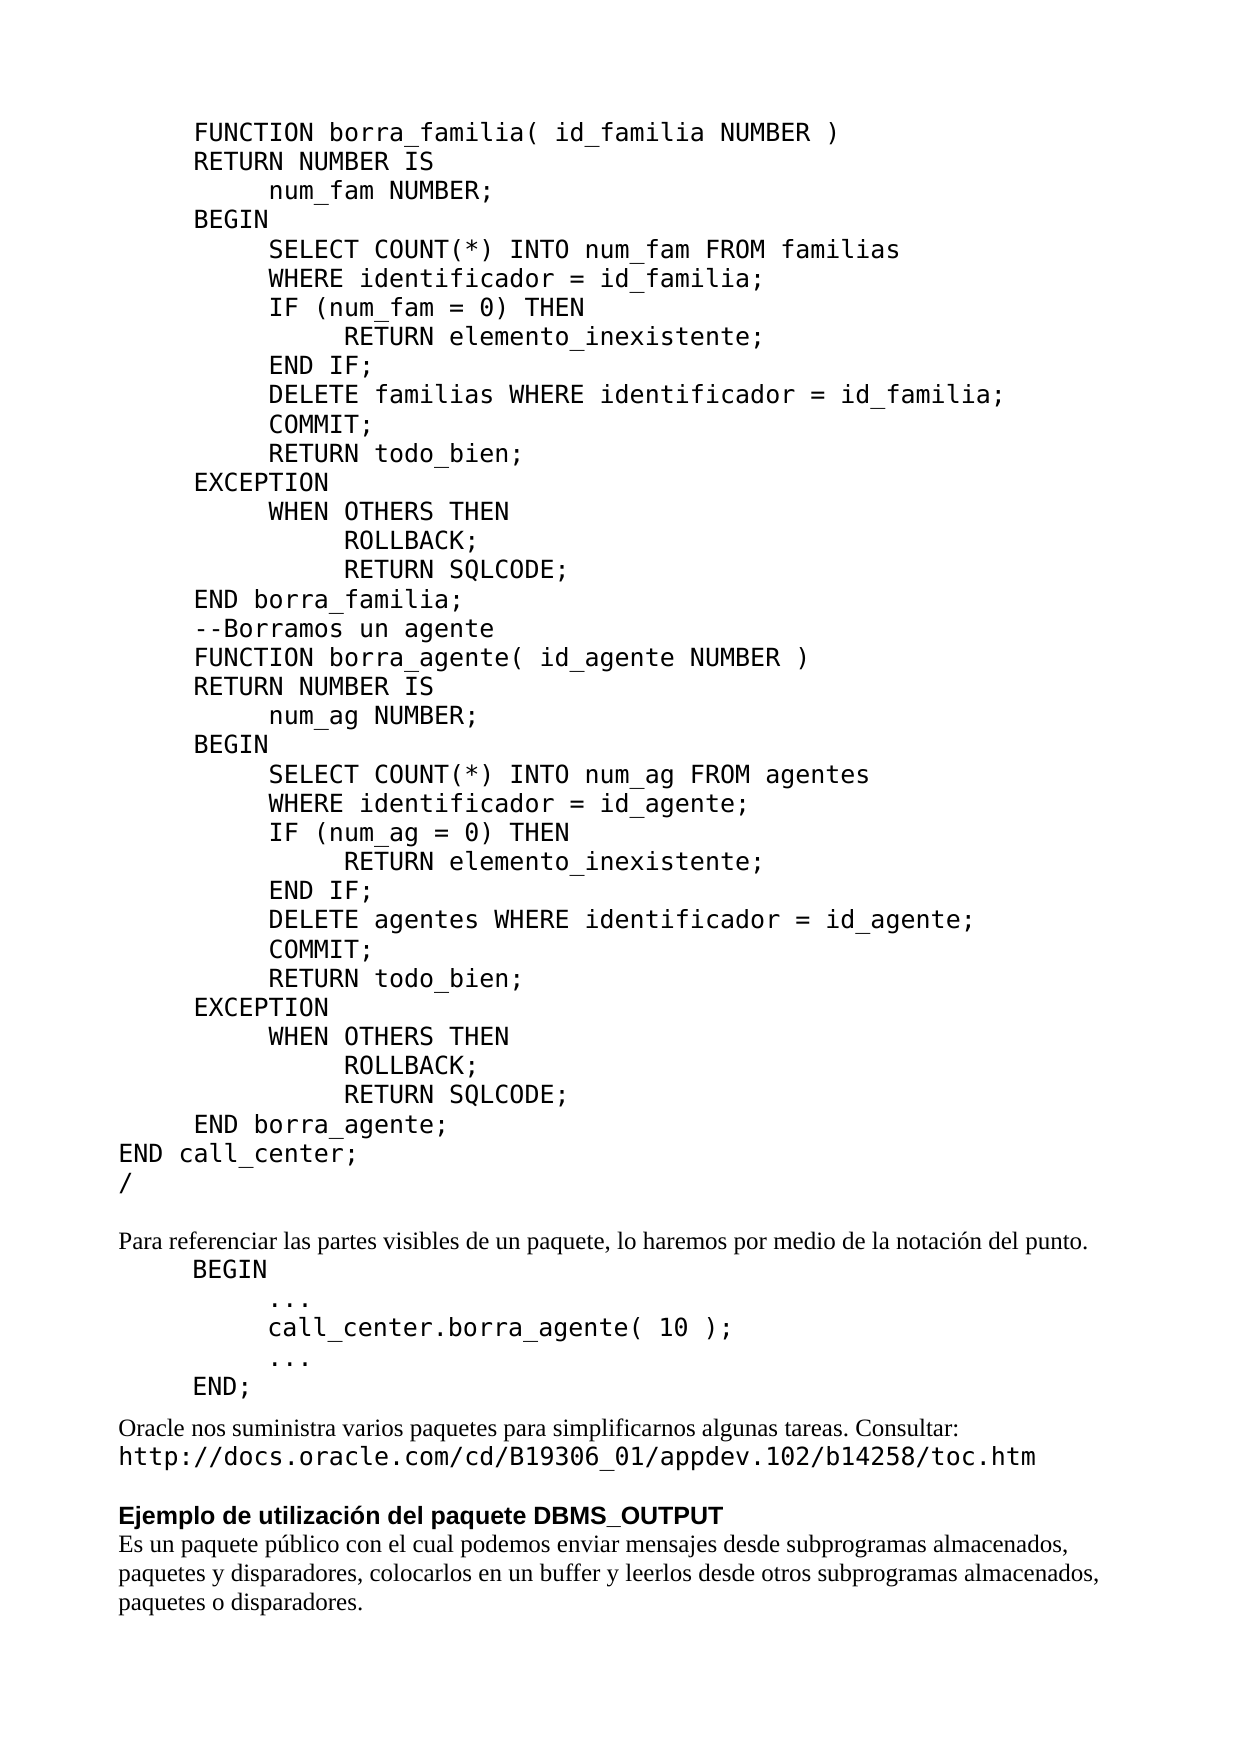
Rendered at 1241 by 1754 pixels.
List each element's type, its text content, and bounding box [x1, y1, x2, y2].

text END borra_agente; [118, 1110, 1122, 1139]
text WHEN OTHERS THEN [118, 1022, 1122, 1051]
text DELETE familias WHERE identificador = id_familia; [118, 381, 1122, 410]
text FUNCTION borra_familia( id_familia NUMBER ) [118, 118, 1122, 147]
text ... [192, 1343, 1122, 1372]
text call_center.borra_agente( 10 ); [192, 1313, 1122, 1343]
text --Borramos un agente [118, 614, 1122, 643]
text Es un paquete público con el cual podemos enviar mensajes desde subprogramas almacenados, paquetes y disparadores, colocarlos en un buffer y leerlos desde otros subprogramas almacenados, paquetes o disparadores. [118, 1529, 1122, 1616]
text RETURN SQLCODE; [118, 1081, 1122, 1110]
text RETURN SQLCODE; [118, 556, 1122, 585]
text IF (num_fam = 0) THEN [118, 293, 1122, 322]
text BEGIN [118, 206, 1122, 235]
text num_ag NUMBER; [118, 701, 1122, 731]
text SELECT COUNT(*) INTO num_fam FROM familias [118, 235, 1122, 264]
text RETURN todo_bien; [118, 964, 1122, 993]
text RETURN elemento_inexistente; [118, 322, 1122, 351]
text RETURN todo_bien; [118, 439, 1122, 468]
text WHEN OTHERS THEN [118, 497, 1122, 526]
text RETURN NUMBER IS [118, 147, 1122, 176]
text BEGIN [192, 1255, 1122, 1284]
text SELECT COUNT(*) INTO num_ag FROM agentes [118, 760, 1122, 789]
text / [118, 1168, 1122, 1197]
text BEGIN [118, 731, 1122, 760]
text Oracle nos suministra varios paquetes para simplificarnos algunas tareas. Consultar: [118, 1413, 1122, 1442]
text ... [192, 1284, 1122, 1313]
text END; [192, 1372, 1122, 1401]
text EXCEPTION [118, 993, 1122, 1022]
text END call_center; [118, 1139, 1122, 1168]
text COMMIT; [118, 935, 1122, 964]
text ROLLBACK; [118, 1051, 1122, 1081]
text FUNCTION borra_agente( id_agente NUMBER ) [118, 643, 1122, 672]
text http://docs.oracle.com/cd/B19306_01/appdev.102/b14258/toc.htm Ejemplo de utilización del paquete DBMS_OUTPUT [118, 1442, 1122, 1529]
text ROLLBACK; [118, 526, 1122, 556]
text WHERE identificador = id_familia; [118, 264, 1122, 293]
text END borra_familia; [118, 585, 1122, 614]
text END IF; [118, 351, 1122, 381]
text RETURN NUMBER IS [118, 672, 1122, 701]
text END IF; [118, 876, 1122, 906]
text Para referenciar las partes visibles de un paquete, lo haremos por medio de la notación del punto. [118, 1226, 1122, 1255]
text IF (num_ag = 0) THEN [118, 818, 1122, 847]
text WHERE identificador = id_agente; [118, 789, 1122, 818]
text RETURN elemento_inexistente; [118, 847, 1122, 876]
text COMMIT; [118, 410, 1122, 439]
text num_fam NUMBER; [118, 176, 1122, 206]
text DELETE agentes WHERE identificador = id_agente; [118, 906, 1122, 935]
text EXCEPTION [118, 468, 1122, 497]
